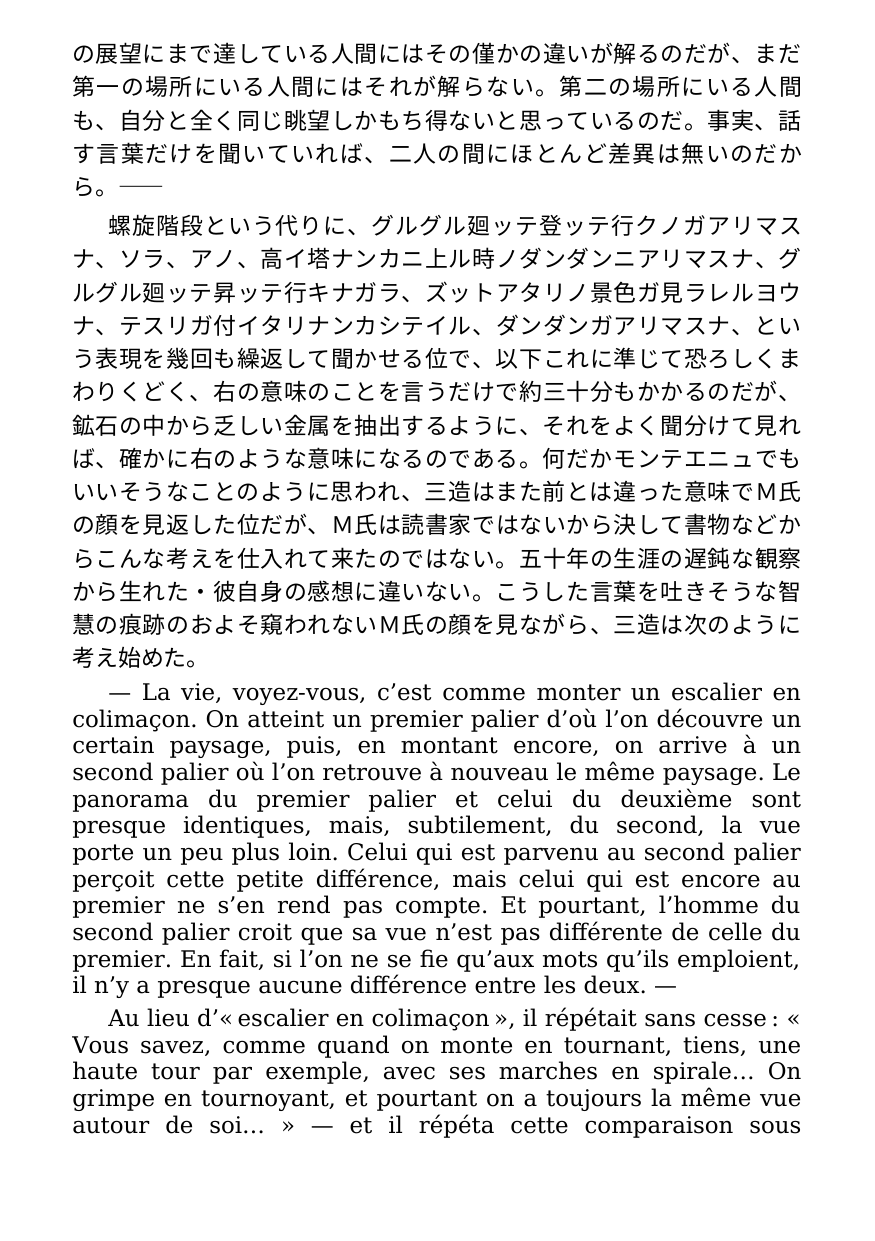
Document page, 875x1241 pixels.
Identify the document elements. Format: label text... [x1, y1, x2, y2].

text — La vie, voyez-vous, c’est comme monter un escalier en colimaçon. On atteint un premier palier d’où l’on découvre un certain paysage, puis, en montant encore, on arrive à un second palier où l’on retrouve à nouveau le même paysage. Le panorama du premier palier et celui du deuxième sont presque identiques, mais, subtilement, du second, la vue porte un peu plus loin. Celui qui est parvenu au second palier perçoit cette petite différence, mais celui qui est encore au premier ne s’en rend pas compte. Et pourtant, l’homme du second palier croit que sa vue n’est pas différente de celle du premier. En fait, si l’on ne se fie qu’aux mots qu’ils emploient, il n’y a presque aucune différence entre les deux. — [72, 679, 802, 999]
text の展望にまで達している人間にはその僅かの違いが解るのだが、まだ第一の場所にいる人間にはそれが解らない。第二の場所にいる人間も、自分と全く同じ眺望しかもち得ないと思っているのだ。事実、話す言葉だけを聞いていれば、二人の間にほとんど差異は無いのだから。―― [72, 36, 802, 202]
text Au lieu d’« escalier en colimaçon », il répétait sans cesse : « Vous savez, comme quand on monte en tournant, tiens, une haute tour par exemple, avec ses marches en spirale… On grimpe en tournoyant, et pourtant on a toujours la même vue autour de soi… » — et il répéta cette comparaison sous [72, 1005, 802, 1138]
text 螺旋階段という代りに、グルグル廻ッテ登ッテ行クノガアリマスナ、ソラ、アノ、高イ塔ナンカニ上ル時ノダンダンニアリマスナ、グルグル廻ッテ昇ッテ行キナガラ、ズットアタリノ景色ガ見ラレルヨウナ、テスリガ付イタリナンカシテイル、ダンダンガアリマスナ、という表現を幾回も繰返して聞かせる位で、以下これに準じて恐ろしくまわりくどく、右の意味のことを言うだけで約三十分もかかるのだが、鉱石の中から乏しい金属を抽出するように、それをよく聞分けて見れば、確かに右のような意味になるのである。何だかモンテエニュでもいいそうなことのように思われ、三造はまた前とは違った意味でＭ氏の顔を見返した位だが、Ｍ氏は読書家ではないから決して書物などからこんな考えを仕入れて来たのではない。五十年の生涯の遅鈍な観察から生れた・彼自身の感想に違いない。こうした言葉を吐きそうな智慧の痕跡のおよそ窺われないＭ氏の顔を見ながら、三造は次のように考え始めた。 [72, 208, 802, 673]
